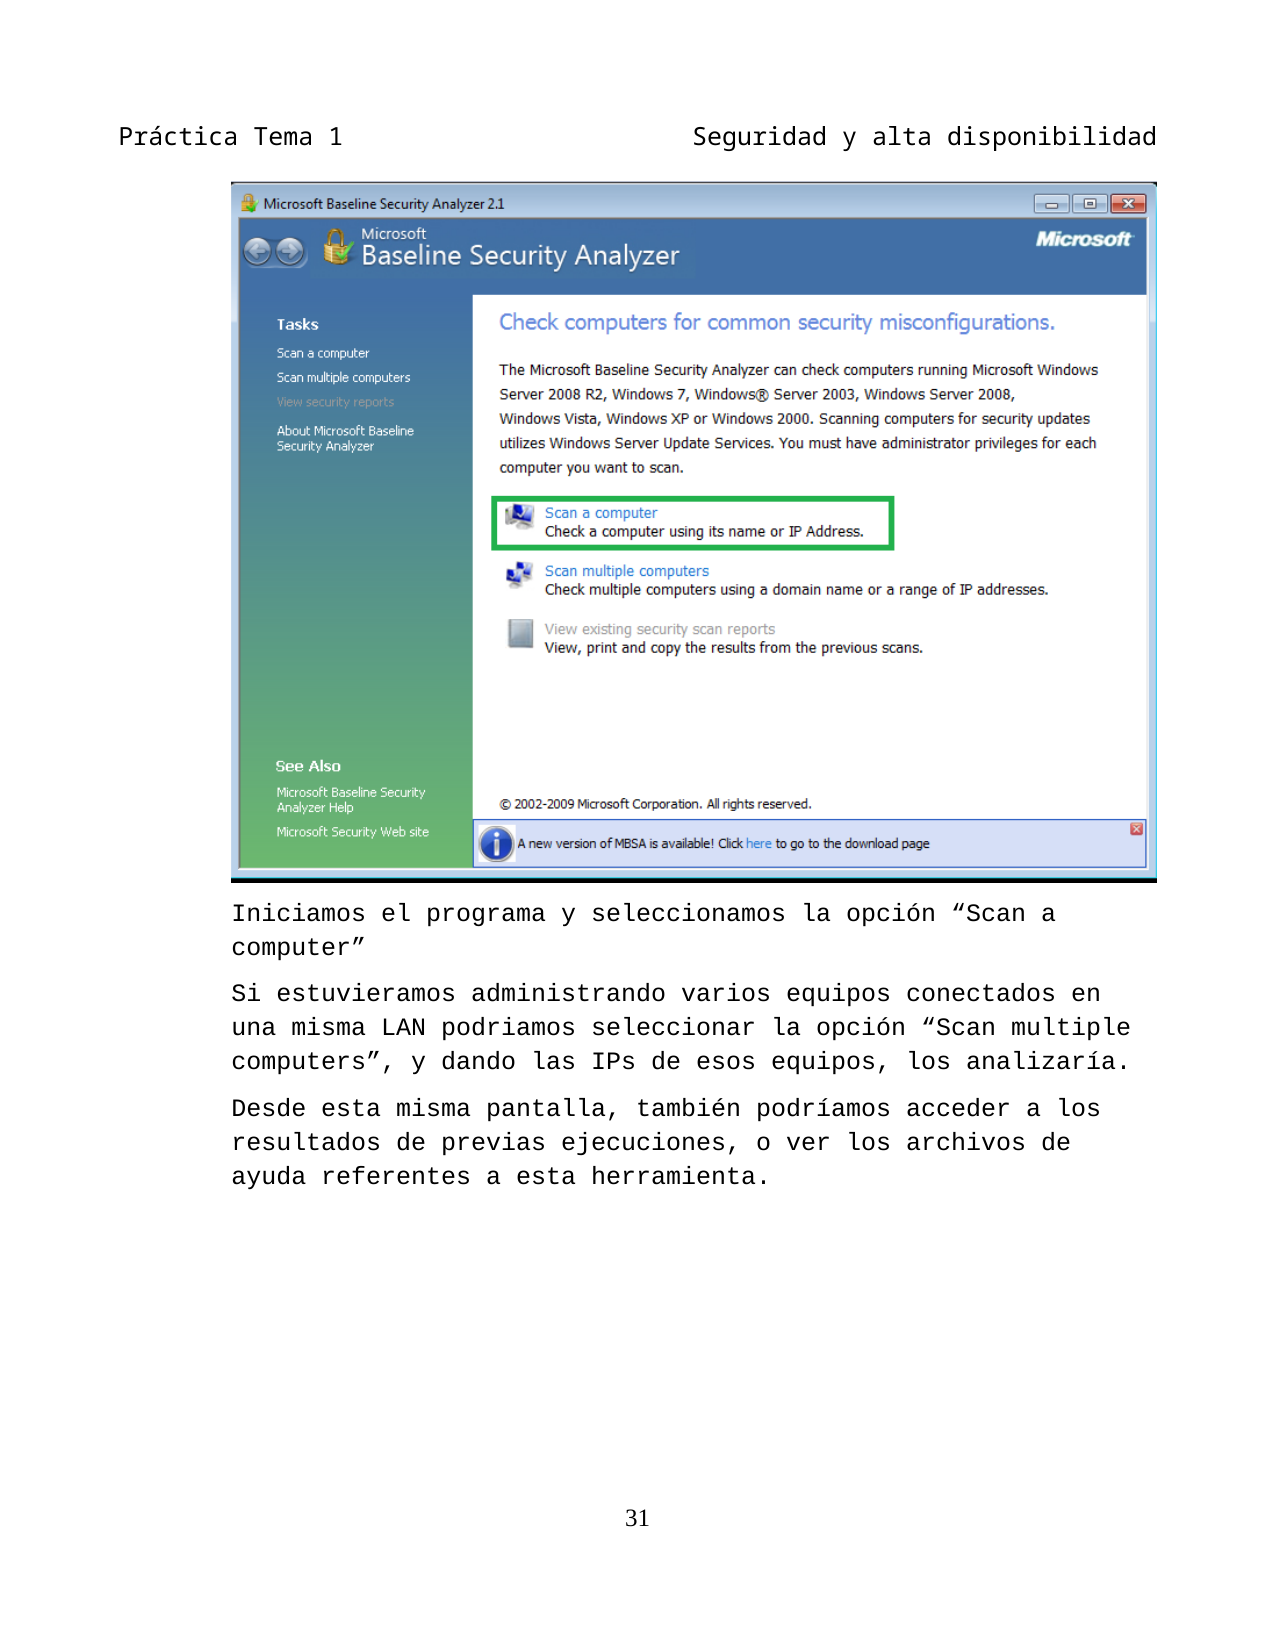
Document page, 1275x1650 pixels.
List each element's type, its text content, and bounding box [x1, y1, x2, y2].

text Desde esta misma pantalla, también podríamos acceder a los resultados de previas ejecuciones, o ver los archivos de ayuda referentes a esta herramienta. [231, 1095, 1157, 1192]
text Iniciamos el programa y seleccionamos la opción “Scan a computer” [231, 901, 1157, 963]
text Si estuvieramos administrando varios equipos conectados en una misma LAN podriamos seleccionar la opción “Scan multiple computers”, y dando las IPs de esos equipos, los analizaría. [231, 981, 1157, 1077]
picture [231, 181, 1157, 883]
